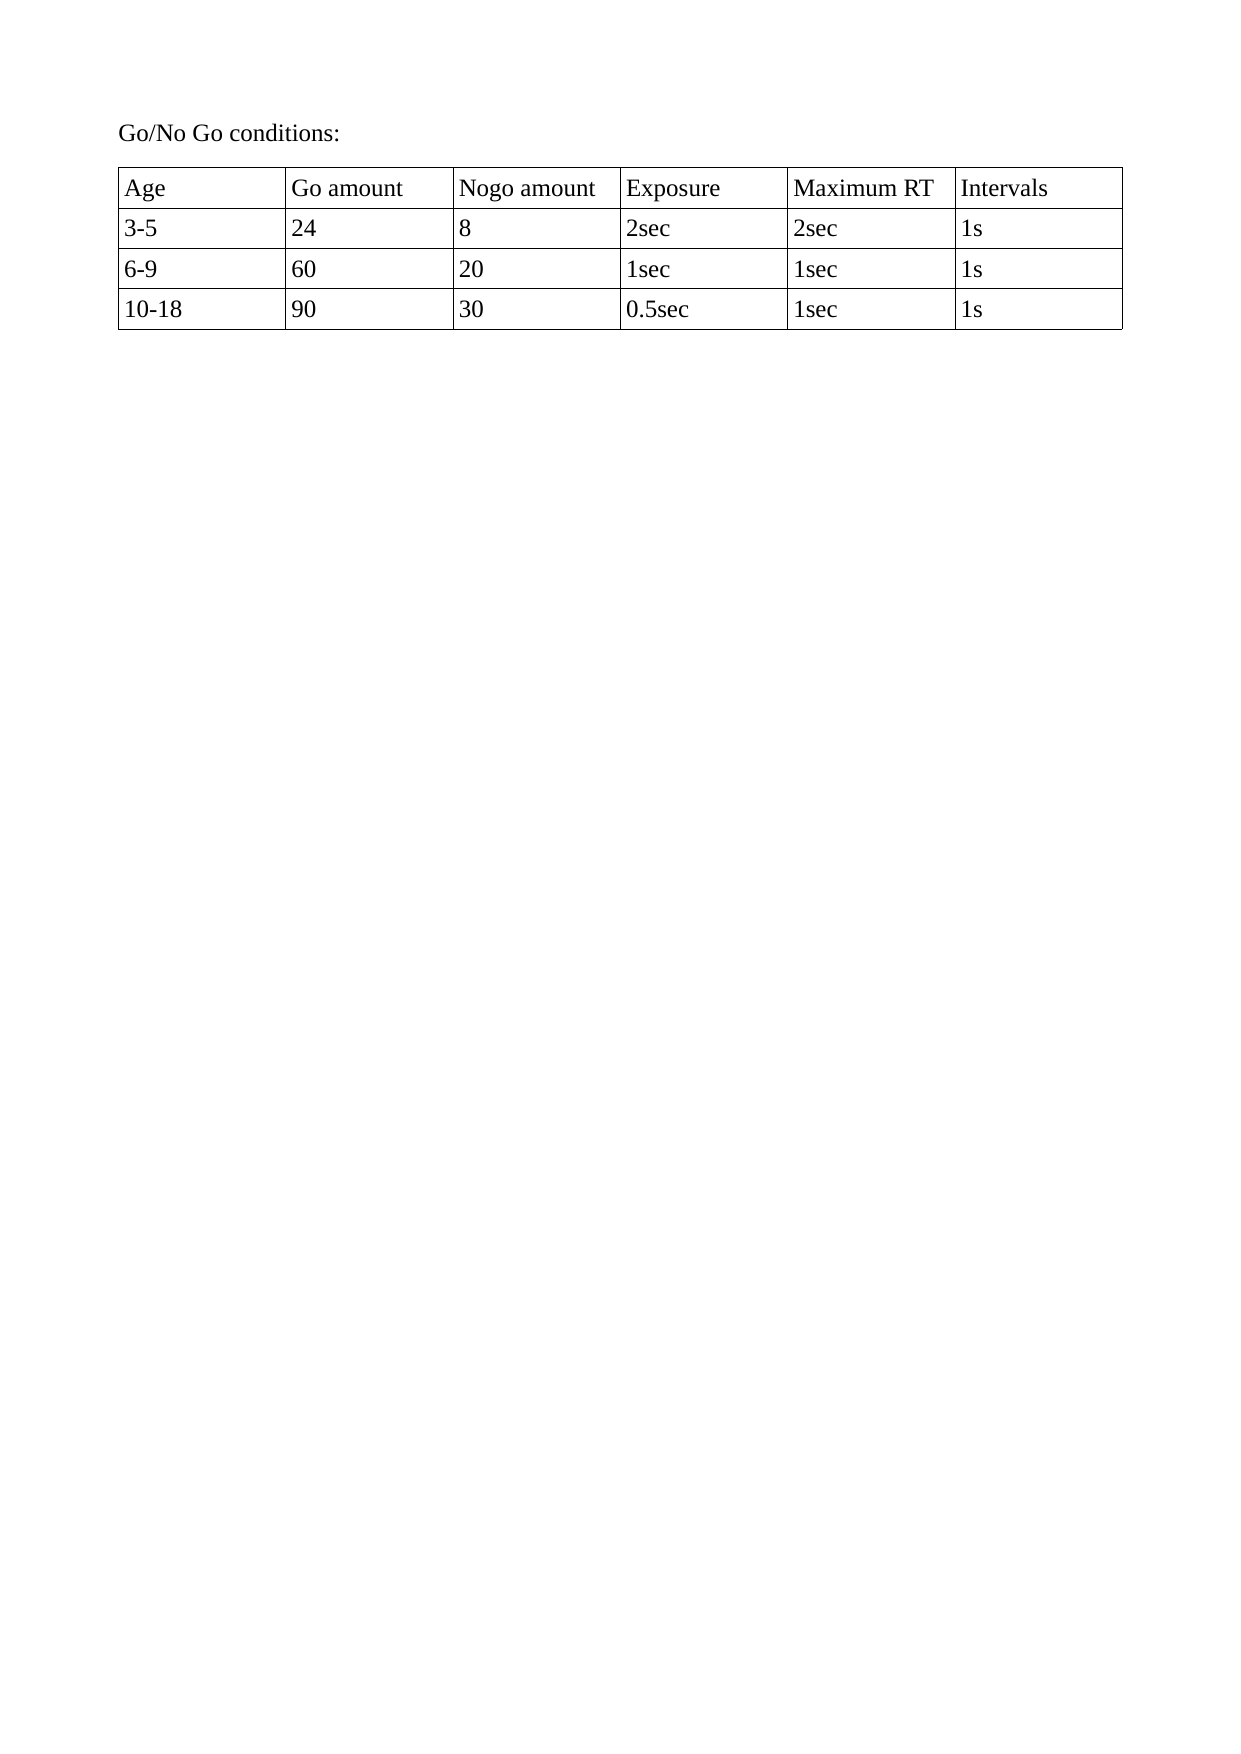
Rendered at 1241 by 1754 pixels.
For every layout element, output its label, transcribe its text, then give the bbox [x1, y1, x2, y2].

table_cell 8 [454, 209, 620, 248]
table_cell 2sec [788, 209, 955, 248]
table_header Maximum RT [788, 168, 955, 207]
table_cell 60 [286, 249, 453, 288]
table_header Intervals [956, 168, 1122, 207]
table_header Nogo amount [454, 168, 620, 207]
text Go/No Go conditions: [118, 118, 1122, 147]
table_cell 1s [956, 249, 1122, 288]
table_header Exposure [621, 168, 787, 207]
table_cell 20 [454, 249, 620, 288]
table_cell 6-9 [119, 249, 285, 288]
table_cell 1sec [788, 289, 955, 328]
table_cell 0.5sec [621, 289, 787, 328]
table_header Go amount [286, 168, 453, 207]
table_cell 90 [286, 289, 453, 328]
table_cell 1s [956, 289, 1122, 328]
table_cell 30 [454, 289, 620, 328]
table_cell 1s [956, 209, 1122, 248]
table_cell 24 [286, 209, 453, 248]
table_cell 3-5 [119, 209, 285, 248]
table_cell 1sec [621, 249, 787, 288]
table_header Age [119, 168, 285, 207]
table_cell 2sec [621, 209, 787, 248]
table_cell 1sec [788, 249, 955, 288]
table_cell 10-18 [119, 289, 285, 328]
